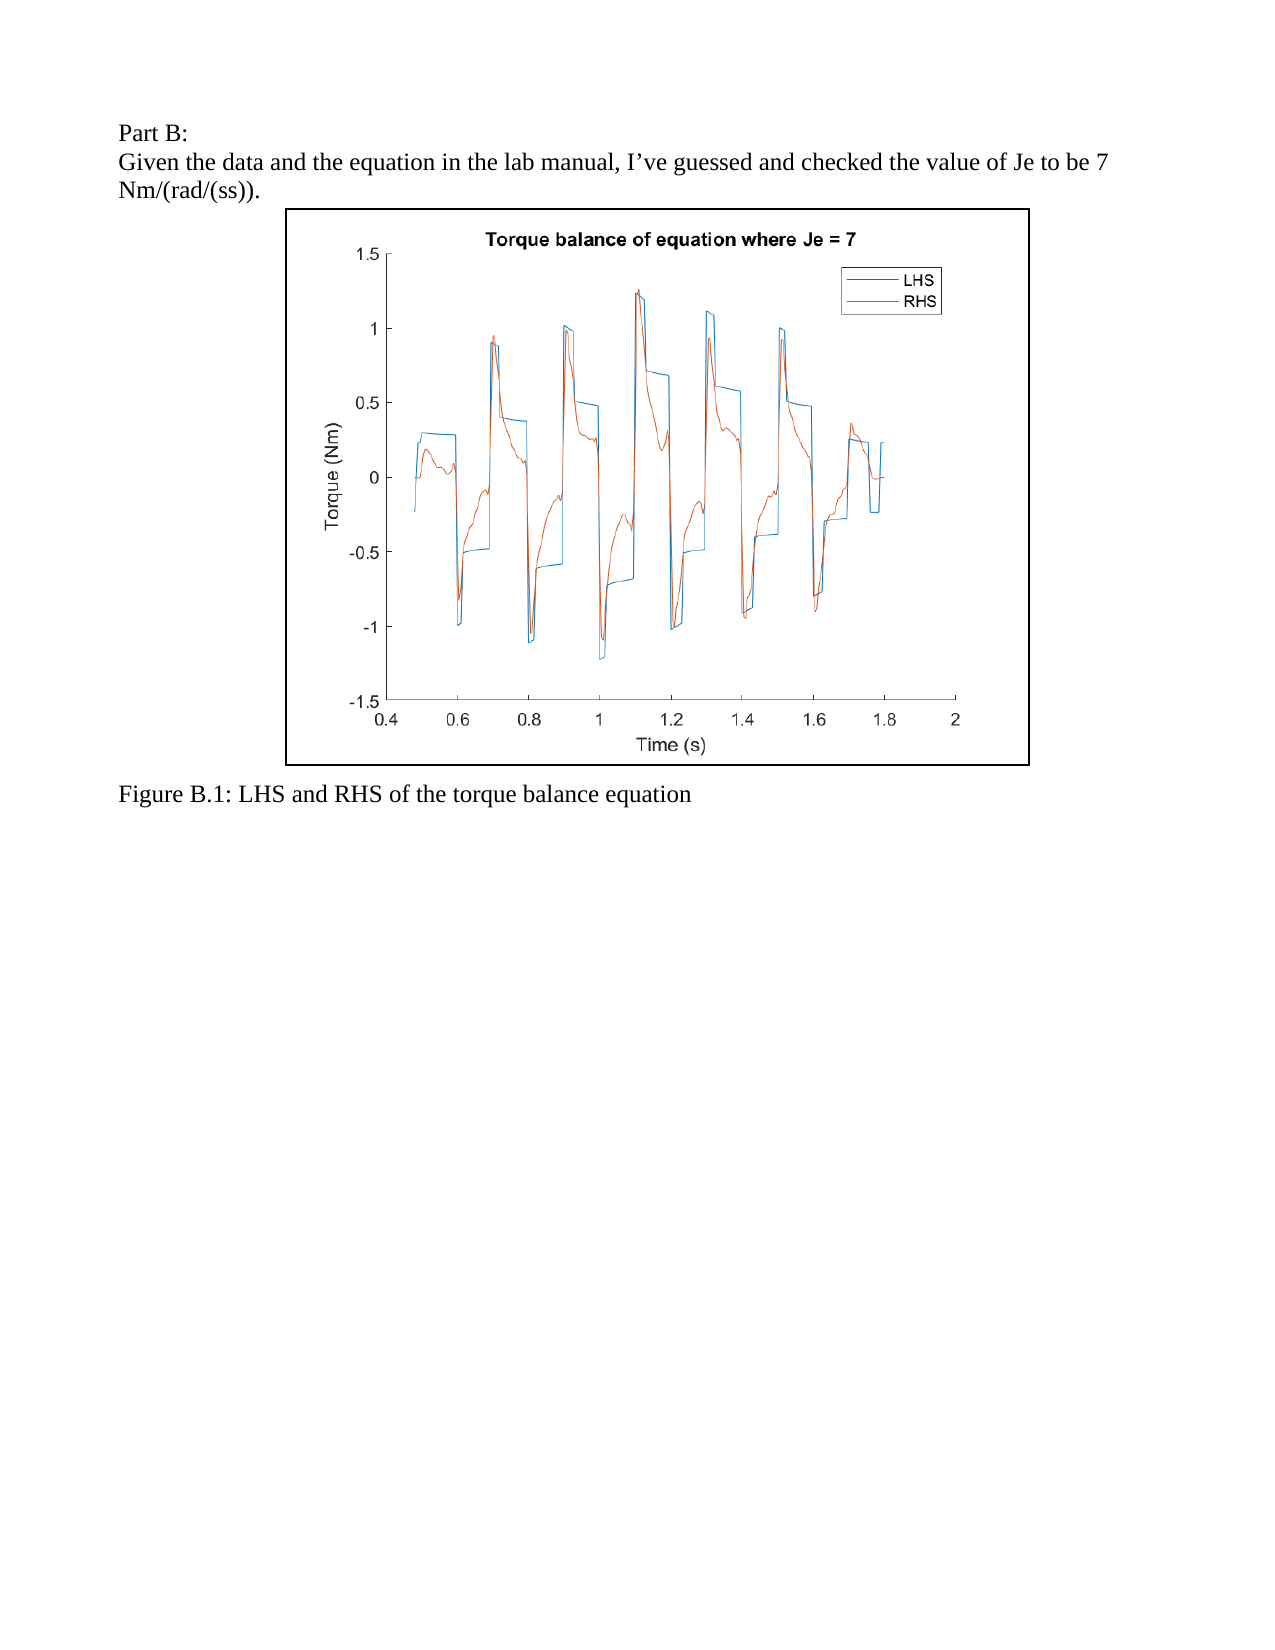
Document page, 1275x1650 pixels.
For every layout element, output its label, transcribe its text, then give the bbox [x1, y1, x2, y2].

text Figure B.1: LHS and RHS of the torque balance equation [118, 779, 1157, 808]
picture [290, 212, 1025, 761]
text Part B: [118, 118, 1157, 147]
text Given the data and the equation in the lab manual, I’ve guessed and checked the value of Je to be 7 Nm/(rad/(ss)). [118, 147, 1157, 204]
